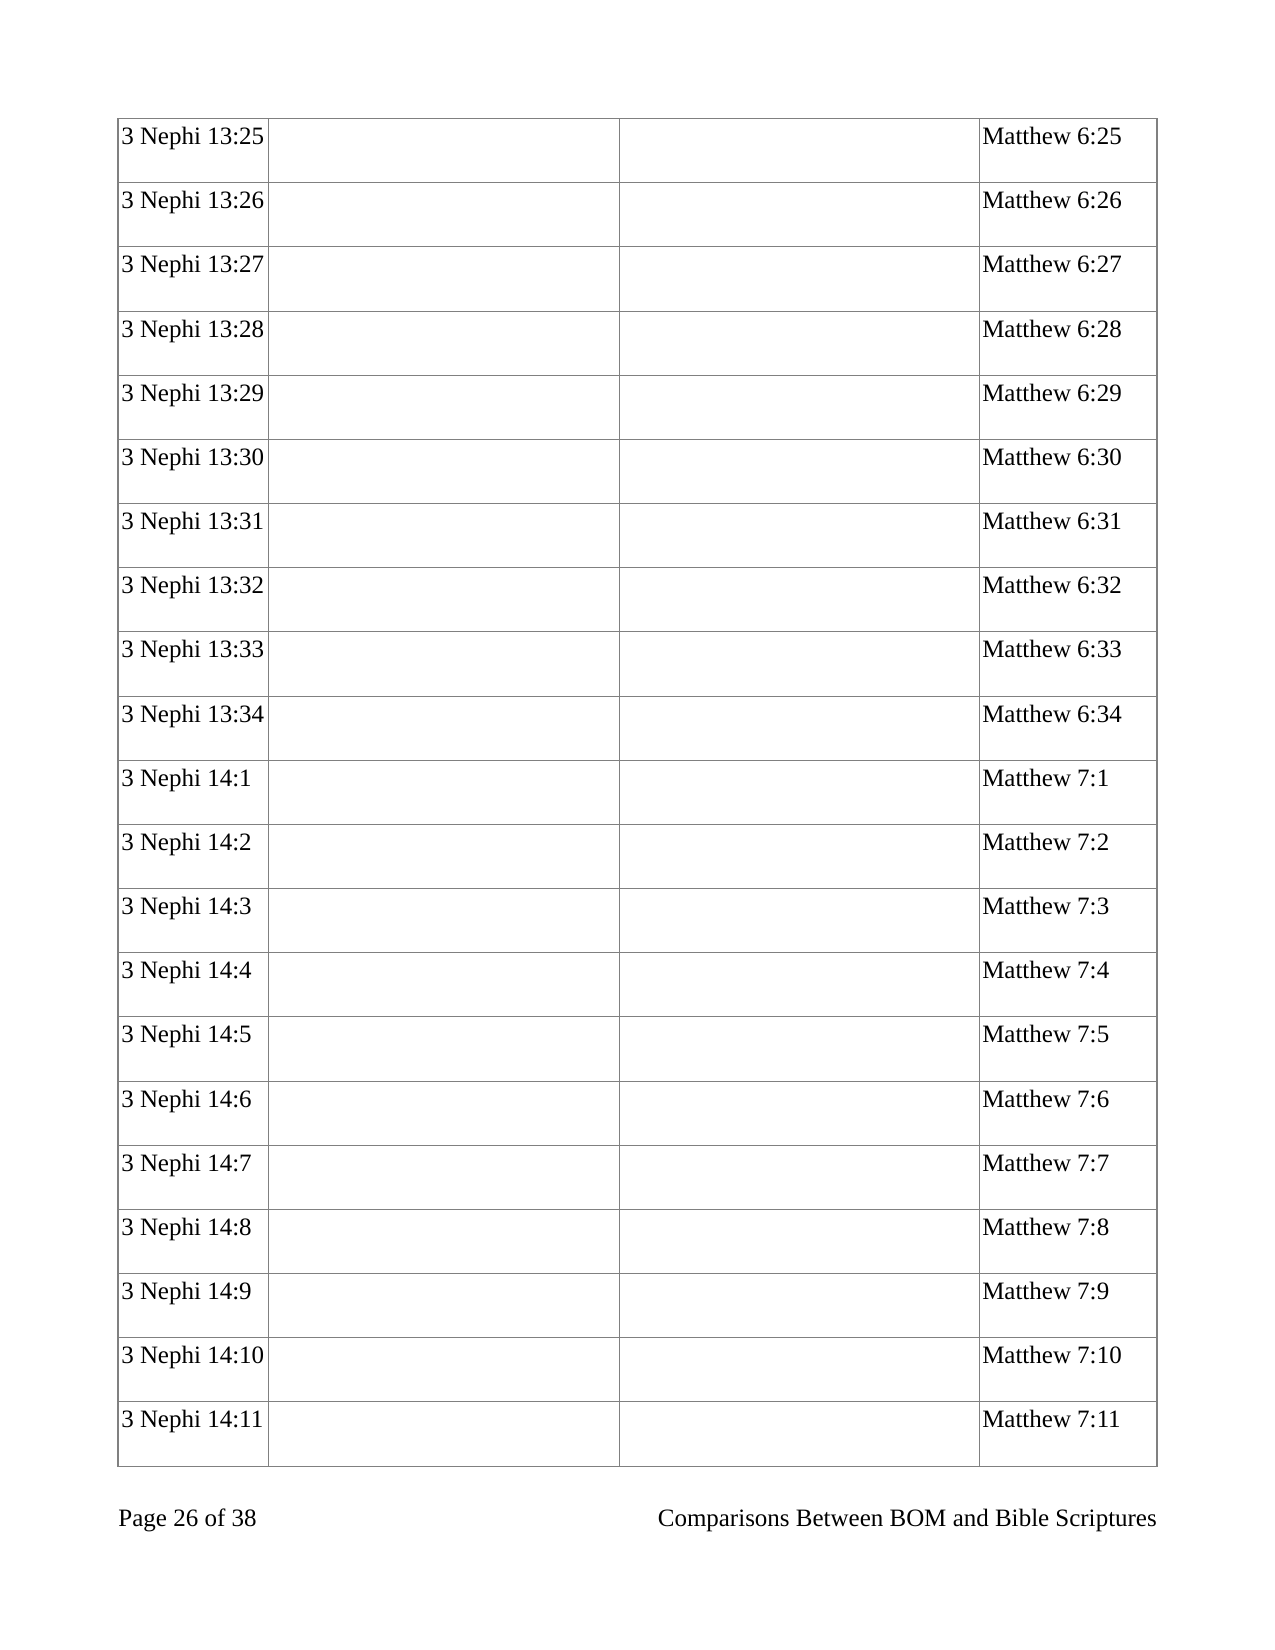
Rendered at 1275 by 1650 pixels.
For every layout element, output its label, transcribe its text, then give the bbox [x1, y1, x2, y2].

table_cell 3 Nephi 13:33 [119, 632, 268, 696]
table_cell Matthew 7:3 [980, 889, 1156, 952]
table_cell [269, 504, 619, 567]
table_cell 3 Nephi 13:28 [119, 312, 268, 375]
table_cell [620, 825, 979, 888]
table_cell [269, 632, 619, 696]
table_cell Matthew 6:34 [980, 697, 1156, 760]
table_cell [620, 183, 979, 246]
table_cell [269, 183, 619, 246]
table_cell Matthew 6:32 [980, 568, 1156, 631]
table_cell [269, 568, 619, 631]
table_cell [620, 440, 979, 503]
table_cell Matthew 6:30 [980, 440, 1156, 503]
table_cell 3 Nephi 14:11 [119, 1402, 268, 1466]
table_cell 3 Nephi 13:31 [119, 504, 268, 567]
table_cell [269, 1338, 619, 1401]
table_cell [269, 1146, 619, 1209]
table_cell [269, 761, 619, 824]
table_cell 3 Nephi 13:29 [119, 376, 268, 439]
table_cell Matthew 7:4 [980, 953, 1156, 1016]
table_cell [620, 953, 979, 1016]
table_cell [269, 1210, 619, 1273]
table_cell [620, 247, 979, 311]
table_cell Matthew 7:5 [980, 1017, 1156, 1081]
table_cell Matthew 6:29 [980, 376, 1156, 439]
table_cell Matthew 6:28 [980, 312, 1156, 375]
table_cell Matthew 7:10 [980, 1338, 1156, 1401]
table_cell Matthew 6:31 [980, 504, 1156, 567]
table_cell Matthew 7:8 [980, 1210, 1156, 1273]
table_cell [269, 1082, 619, 1145]
table_cell [269, 119, 619, 182]
table_cell [269, 247, 619, 311]
table_cell [620, 697, 979, 760]
table_cell Matthew 7:7 [980, 1146, 1156, 1209]
table_cell 3 Nephi 14:2 [119, 825, 268, 888]
table_cell 3 Nephi 13:27 [119, 247, 268, 311]
table_cell [620, 889, 979, 952]
table_cell [269, 825, 619, 888]
table_cell 3 Nephi 14:5 [119, 1017, 268, 1081]
table_cell [620, 376, 979, 439]
table_cell Matthew 6:27 [980, 247, 1156, 311]
table_cell [620, 119, 979, 182]
table_cell Matthew 6:25 [980, 119, 1156, 182]
table_cell Matthew 7:9 [980, 1274, 1156, 1337]
table_cell [620, 1274, 979, 1337]
table_cell [620, 1082, 979, 1145]
table_cell 3 Nephi 14:3 [119, 889, 268, 952]
table_cell Matthew 6:26 [980, 183, 1156, 246]
table_cell [620, 1146, 979, 1209]
table_cell 3 Nephi 13:32 [119, 568, 268, 631]
table_cell [269, 889, 619, 952]
table_cell Matthew 7:11 [980, 1402, 1156, 1466]
table_cell [620, 568, 979, 631]
table_cell [620, 504, 979, 567]
table_cell [620, 1338, 979, 1401]
table_cell 3 Nephi 14:9 [119, 1274, 268, 1337]
table_cell [269, 312, 619, 375]
table_cell 3 Nephi 13:34 [119, 697, 268, 760]
table_cell [269, 953, 619, 1016]
table_cell [620, 312, 979, 375]
table_cell 3 Nephi 14:8 [119, 1210, 268, 1273]
table_cell [269, 1017, 619, 1081]
table_cell [620, 1402, 979, 1466]
table_cell 3 Nephi 13:26 [119, 183, 268, 246]
table_cell 3 Nephi 13:25 [119, 119, 268, 182]
table_cell [269, 440, 619, 503]
table_cell Matthew 7:2 [980, 825, 1156, 888]
table_cell [269, 376, 619, 439]
table_cell 3 Nephi 14:4 [119, 953, 268, 1016]
table_cell [269, 1274, 619, 1337]
table_cell [620, 632, 979, 696]
table_cell 3 Nephi 14:7 [119, 1146, 268, 1209]
table_cell Matthew 7:6 [980, 1082, 1156, 1145]
table_cell 3 Nephi 13:30 [119, 440, 268, 503]
table_cell [620, 761, 979, 824]
table_cell 3 Nephi 14:1 [119, 761, 268, 824]
table_cell [269, 1402, 619, 1466]
table_cell 3 Nephi 14:10 [119, 1338, 268, 1401]
table_cell 3 Nephi 14:6 [119, 1082, 268, 1145]
table_cell [620, 1210, 979, 1273]
table_cell [620, 1017, 979, 1081]
table_cell [269, 697, 619, 760]
table_cell Matthew 7:1 [980, 761, 1156, 824]
table_cell Matthew 6:33 [980, 632, 1156, 696]
